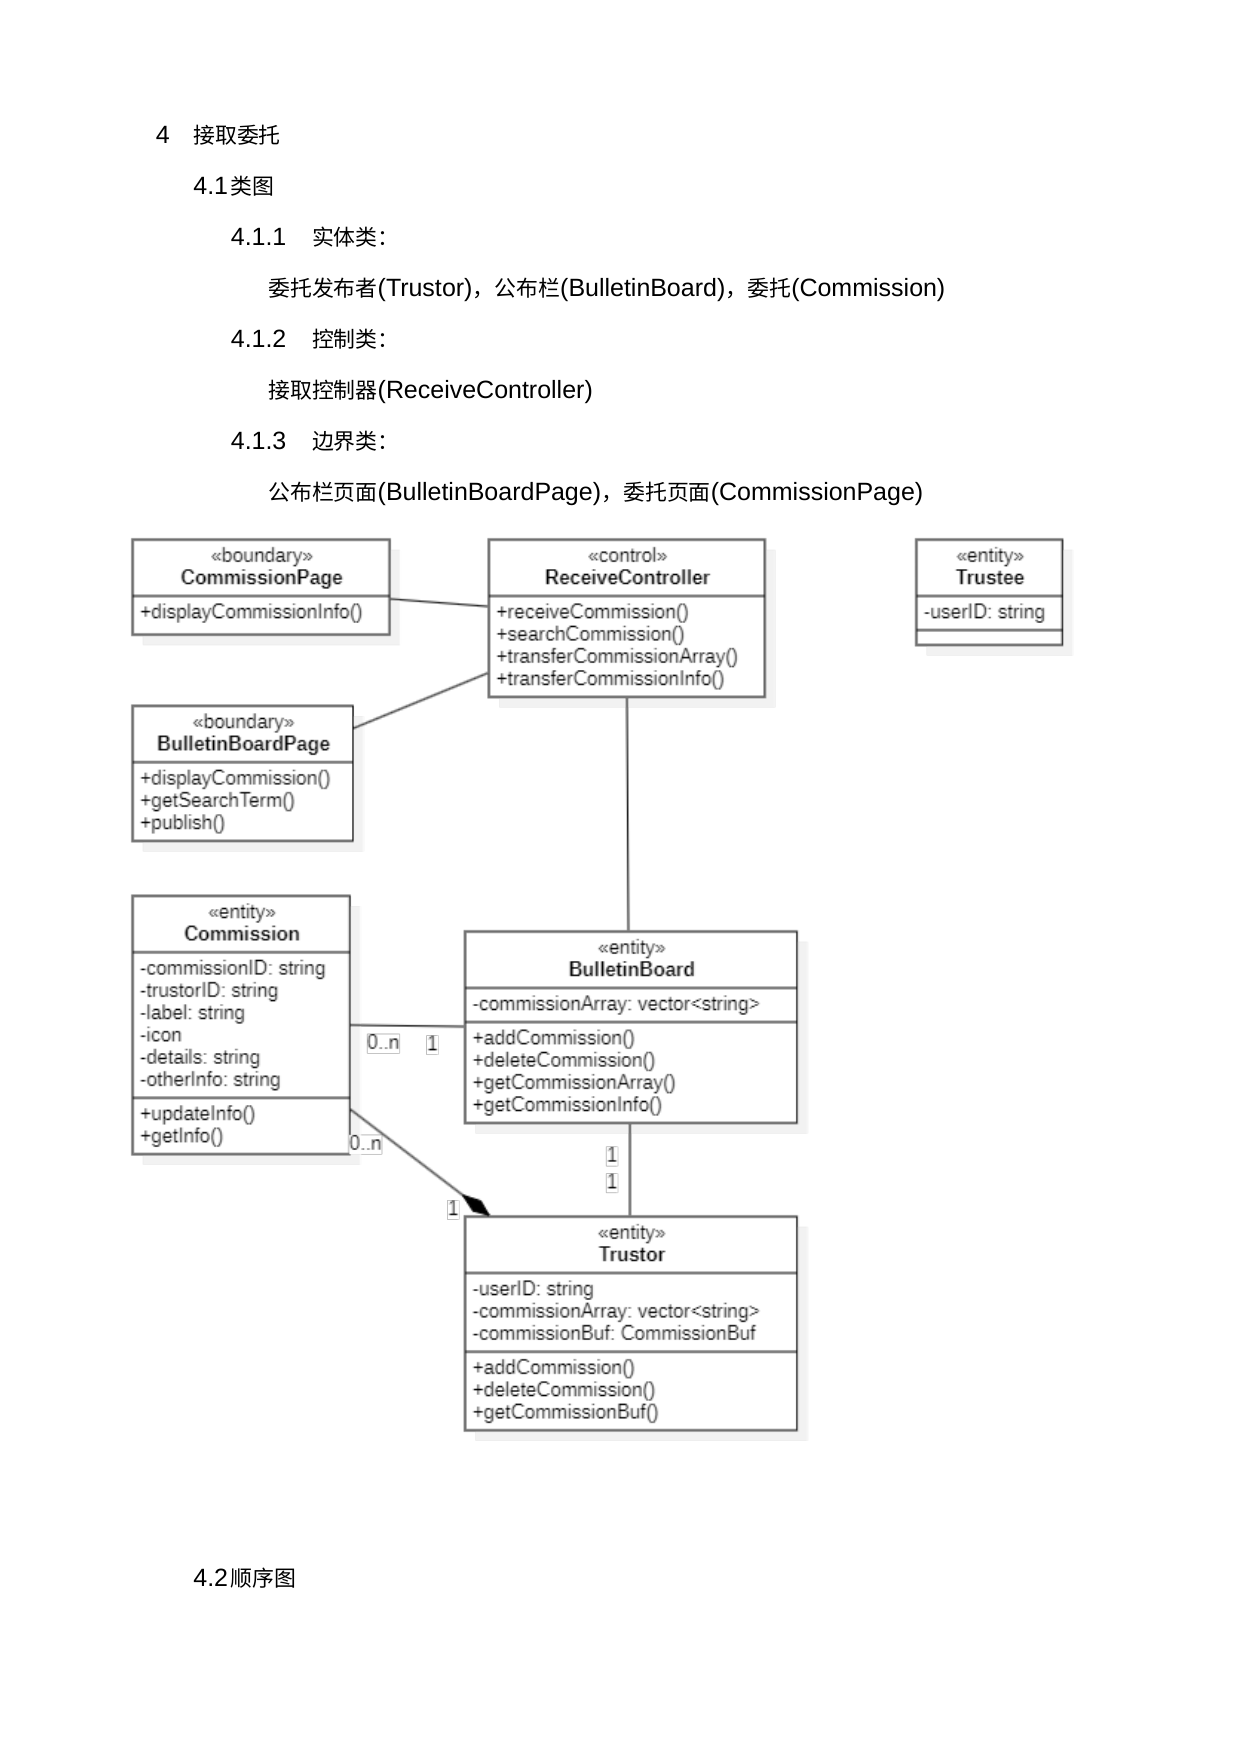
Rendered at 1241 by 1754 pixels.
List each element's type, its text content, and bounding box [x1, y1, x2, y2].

list 实体类： [231, 220, 1122, 252]
picture [118, 525, 1123, 1490]
list 委托发布者(Trustor)，公布栏(BulletinBoard)，委托(Commission) [231, 271, 1122, 303]
list 控制类： [231, 322, 1122, 353]
list 边界类： [231, 424, 1122, 455]
list 顺序图 [193, 1561, 1122, 1592]
list 接取控制器(ReceiveController) [231, 373, 1122, 404]
list 公布栏页面(BulletinBoardPage)，委托页面(CommissionPage) [231, 475, 1122, 506]
list 接取委托 [156, 118, 1122, 150]
list 类图 [193, 169, 1122, 201]
